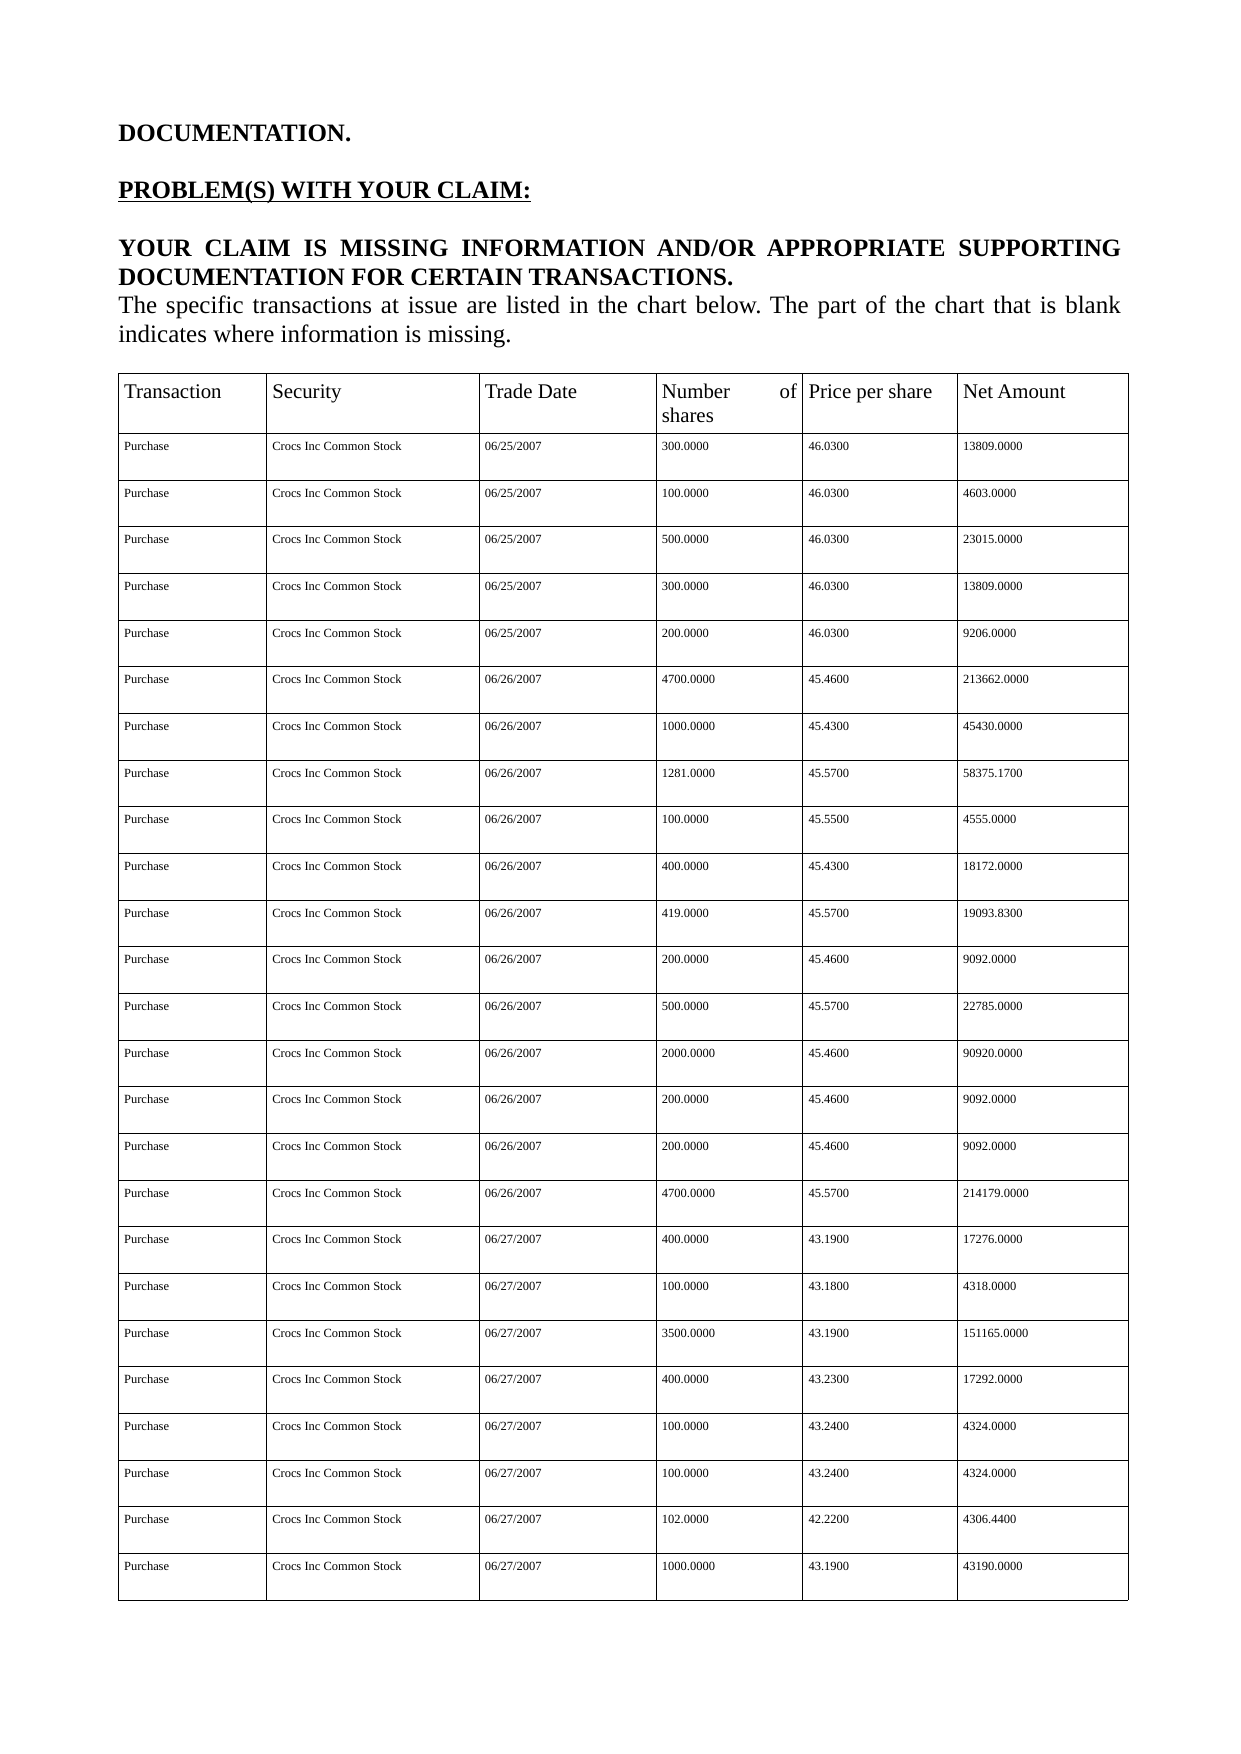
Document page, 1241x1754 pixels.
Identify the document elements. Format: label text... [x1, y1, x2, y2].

table_cell 500.0000 [657, 994, 802, 1040]
table_cell 45.4600 [803, 1041, 957, 1086]
table_cell 400.0000 [657, 854, 802, 900]
table_cell Crocs Inc Common Stock [267, 481, 479, 526]
table_cell 06/27/2007 [480, 1274, 656, 1320]
table_cell Purchase [119, 1554, 266, 1600]
table_cell Purchase [119, 1414, 266, 1460]
table_cell 43.1800 [803, 1274, 957, 1320]
table_cell 43.1900 [803, 1321, 957, 1366]
table_cell 4324.0000 [958, 1461, 1128, 1506]
table_cell Crocs Inc Common Stock [267, 1414, 479, 1460]
table_cell Crocs Inc Common Stock [267, 1041, 479, 1086]
table_cell 45.5700 [803, 1181, 957, 1226]
table_cell 06/26/2007 [480, 1134, 656, 1180]
table_cell Crocs Inc Common Stock [267, 901, 479, 946]
table_cell 06/27/2007 [480, 1414, 656, 1460]
table_cell 06/26/2007 [480, 1087, 656, 1133]
table_header Trade Date [480, 374, 656, 433]
table_cell 3500.0000 [657, 1321, 802, 1366]
table_cell Purchase [119, 807, 266, 853]
table_cell Purchase [119, 1507, 266, 1553]
table_cell Purchase [119, 667, 266, 713]
table_cell Purchase [119, 901, 266, 946]
table_cell 300.0000 [657, 434, 802, 480]
table_cell 42.2200 [803, 1507, 957, 1553]
table_cell 17276.0000 [958, 1227, 1128, 1273]
table_cell 13809.0000 [958, 434, 1128, 480]
table_cell 45.5700 [803, 994, 957, 1040]
table_cell 19093.8300 [958, 901, 1128, 946]
table_cell 45.4600 [803, 947, 957, 993]
table_cell 43190.0000 [958, 1554, 1128, 1600]
table_cell 1000.0000 [657, 1554, 802, 1600]
text The specific transactions at issue are listed in the chart below. The part of the chart that is blank indicates where information is missing. [118, 291, 1122, 348]
table_cell 90920.0000 [958, 1041, 1128, 1086]
text DOCUMENTATION. [118, 118, 1122, 147]
table_cell 46.0300 [803, 621, 957, 666]
table_cell Crocs Inc Common Stock [267, 1227, 479, 1273]
table_cell 06/27/2007 [480, 1367, 656, 1413]
table_cell 200.0000 [657, 621, 802, 666]
table_cell Purchase [119, 574, 266, 620]
table_cell 06/25/2007 [480, 621, 656, 666]
table_cell 46.0300 [803, 527, 957, 573]
table_cell 06/27/2007 [480, 1461, 656, 1506]
table_cell Crocs Inc Common Stock [267, 1461, 479, 1506]
table_cell Purchase [119, 1274, 266, 1320]
table_cell 06/25/2007 [480, 574, 656, 620]
table_cell 45.4600 [803, 1087, 957, 1133]
table_cell 151165.0000 [958, 1321, 1128, 1366]
table_header Number of shares [657, 374, 802, 433]
table_cell 45.4600 [803, 1134, 957, 1180]
table_cell Crocs Inc Common Stock [267, 574, 479, 620]
table_cell 214179.0000 [958, 1181, 1128, 1226]
table_cell Crocs Inc Common Stock [267, 434, 479, 480]
table_cell Crocs Inc Common Stock [267, 1554, 479, 1600]
table_cell Crocs Inc Common Stock [267, 807, 479, 853]
table_cell 213662.0000 [958, 667, 1128, 713]
table_cell 45430.0000 [958, 714, 1128, 760]
table_cell Purchase [119, 1321, 266, 1366]
table_cell 500.0000 [657, 527, 802, 573]
table_cell 100.0000 [657, 1414, 802, 1460]
table_cell Purchase [119, 481, 266, 526]
table_cell 06/25/2007 [480, 481, 656, 526]
table_header Transaction [119, 374, 266, 433]
table_cell 46.0300 [803, 481, 957, 526]
table_cell 1281.0000 [657, 761, 802, 806]
table_header Security [267, 374, 479, 433]
table_cell 06/26/2007 [480, 714, 656, 760]
table_cell Purchase [119, 947, 266, 993]
table_cell 100.0000 [657, 481, 802, 526]
table_cell 4555.0000 [958, 807, 1128, 853]
table_cell Crocs Inc Common Stock [267, 1181, 479, 1226]
table_cell Purchase [119, 761, 266, 806]
table_cell Crocs Inc Common Stock [267, 667, 479, 713]
table_cell 45.5700 [803, 901, 957, 946]
table_cell 13809.0000 [958, 574, 1128, 620]
table_cell 9092.0000 [958, 1134, 1128, 1180]
table_cell 06/26/2007 [480, 1181, 656, 1226]
table_cell 43.1900 [803, 1227, 957, 1273]
table_cell 4324.0000 [958, 1414, 1128, 1460]
table_cell 06/27/2007 [480, 1554, 656, 1600]
table_cell 2000.0000 [657, 1041, 802, 1086]
table_cell 9206.0000 [958, 621, 1128, 666]
table_cell 46.0300 [803, 574, 957, 620]
table_cell Crocs Inc Common Stock [267, 1321, 479, 1366]
table_cell 100.0000 [657, 1461, 802, 1506]
table_cell 06/27/2007 [480, 1507, 656, 1553]
table_cell 46.0300 [803, 434, 957, 480]
table_cell 200.0000 [657, 1087, 802, 1133]
table_cell 43.2300 [803, 1367, 957, 1413]
table_cell Crocs Inc Common Stock [267, 1087, 479, 1133]
table_cell 06/26/2007 [480, 854, 656, 900]
table_cell Purchase [119, 994, 266, 1040]
table_cell 200.0000 [657, 947, 802, 993]
table_cell Crocs Inc Common Stock [267, 761, 479, 806]
table_cell Crocs Inc Common Stock [267, 1134, 479, 1180]
table_cell 45.4600 [803, 667, 957, 713]
table_cell 400.0000 [657, 1227, 802, 1273]
table_cell 06/27/2007 [480, 1227, 656, 1273]
table_cell 18172.0000 [958, 854, 1128, 900]
table_cell 4318.0000 [958, 1274, 1128, 1320]
table_cell 06/26/2007 [480, 761, 656, 806]
table_cell Crocs Inc Common Stock [267, 1507, 479, 1553]
table_cell Purchase [119, 714, 266, 760]
table_cell 06/26/2007 [480, 901, 656, 946]
table_cell Crocs Inc Common Stock [267, 527, 479, 573]
table_cell Purchase [119, 1181, 266, 1226]
text PROBLEM(S) WITH YOUR CLAIM: [118, 176, 1122, 204]
table_cell 4306.4400 [958, 1507, 1128, 1553]
table_cell 17292.0000 [958, 1367, 1128, 1413]
table_header Price per share [803, 374, 957, 433]
table_cell Purchase [119, 621, 266, 666]
table_cell Purchase [119, 1367, 266, 1413]
table_cell 58375.1700 [958, 761, 1128, 806]
table_cell 23015.0000 [958, 527, 1128, 573]
table_cell 9092.0000 [958, 1087, 1128, 1133]
table_cell 06/26/2007 [480, 947, 656, 993]
table_cell 22785.0000 [958, 994, 1128, 1040]
table_cell 06/26/2007 [480, 807, 656, 853]
table_cell 4700.0000 [657, 1181, 802, 1226]
table_cell 43.1900 [803, 1554, 957, 1600]
table_cell 45.5500 [803, 807, 957, 853]
table_cell 100.0000 [657, 807, 802, 853]
table_cell 43.2400 [803, 1461, 957, 1506]
table_cell Crocs Inc Common Stock [267, 714, 479, 760]
table_cell 06/26/2007 [480, 1041, 656, 1086]
table_cell 06/25/2007 [480, 434, 656, 480]
table_cell Crocs Inc Common Stock [267, 994, 479, 1040]
table_cell Crocs Inc Common Stock [267, 621, 479, 666]
table_cell Crocs Inc Common Stock [267, 1367, 479, 1413]
table_cell Purchase [119, 1461, 266, 1506]
table_cell Purchase [119, 1087, 266, 1133]
table_cell 419.0000 [657, 901, 802, 946]
table_cell 06/25/2007 [480, 527, 656, 573]
table_header Net Amount [958, 374, 1128, 433]
table_cell Purchase [119, 527, 266, 573]
table_cell 200.0000 [657, 1134, 802, 1180]
table_cell 1000.0000 [657, 714, 802, 760]
text YOUR CLAIM IS MISSING INFORMATION AND/OR APPROPRIATE SUPPORTING DOCUMENTATION FOR CERTAIN TRANSACTIONS. [118, 233, 1122, 291]
table_cell 102.0000 [657, 1507, 802, 1553]
table_cell 45.5700 [803, 761, 957, 806]
table_cell Purchase [119, 854, 266, 900]
table_cell Purchase [119, 1041, 266, 1086]
table_cell 06/26/2007 [480, 994, 656, 1040]
table_cell 400.0000 [657, 1367, 802, 1413]
table_cell 06/26/2007 [480, 667, 656, 713]
table_cell 45.4300 [803, 714, 957, 760]
table_cell 45.4300 [803, 854, 957, 900]
table_cell 06/27/2007 [480, 1321, 656, 1366]
table_cell 4700.0000 [657, 667, 802, 713]
table_cell 43.2400 [803, 1414, 957, 1460]
table_cell Purchase [119, 434, 266, 480]
table_cell Crocs Inc Common Stock [267, 1274, 479, 1320]
table_cell 4603.0000 [958, 481, 1128, 526]
table_cell Crocs Inc Common Stock [267, 947, 479, 993]
table_cell 9092.0000 [958, 947, 1128, 993]
table_cell 100.0000 [657, 1274, 802, 1320]
table_cell 300.0000 [657, 574, 802, 620]
table_cell Purchase [119, 1227, 266, 1273]
table_cell Crocs Inc Common Stock [267, 854, 479, 900]
table_cell Purchase [119, 1134, 266, 1180]
